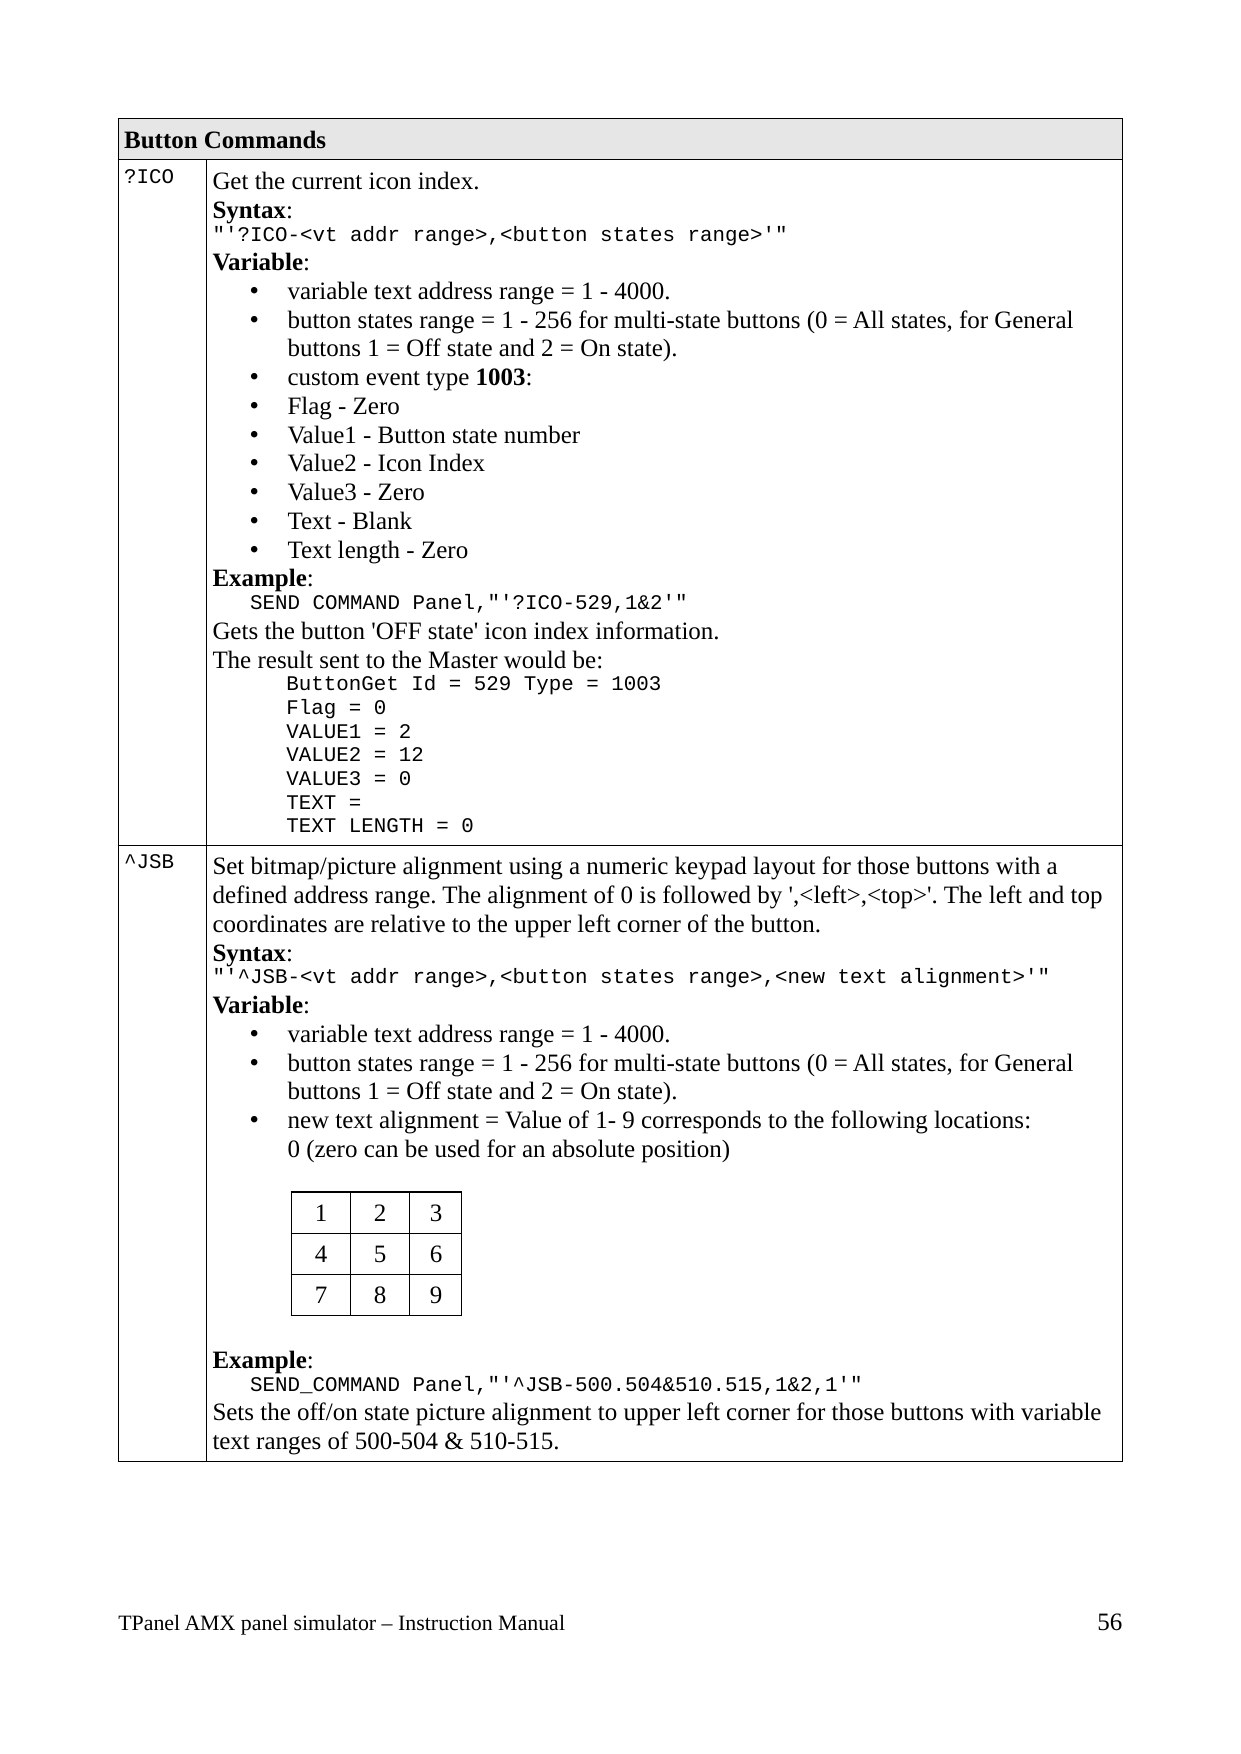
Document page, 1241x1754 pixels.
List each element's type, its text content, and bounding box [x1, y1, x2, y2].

table_cell 8 [351, 1275, 409, 1315]
table_cell Get the current icon index. Syntax: "'?ICO-<vt addr range>,<button states range>'" Variable: variable text address range = 1 - 4000. button states range = 1 - 256 for multi-state buttons (0 = All states, for General buttons 1 = Off state and 2 = On state). custom event type 1003: Flag - Zero Value1 - Button state number Value2 - Icon Index Value3 - Zero Text - Blank Text length - Zero Example: SEND COMMAND Panel,"'?ICO-529,1&2'" Gets the button 'OFF state' icon index information. The result sent to the Master would be: ButtonGet Id = 529 Type = 1003 Flag = 0 VALUE1 = 2 VALUE2 = 12 VALUE3 = 0 TEXT = TEXT LENGTH = 0 [207, 160, 1122, 845]
table_header 1 [292, 1193, 350, 1233]
table_cell ?ICO [119, 160, 206, 845]
table_cell 5 [351, 1234, 409, 1274]
table_cell ^JSB [119, 846, 206, 1461]
table_cell Set bitmap/picture alignment using a numeric keypad layout for those buttons with a defined address range. The alignment of 0 is followed by ',<left>,<top>'. The left and top coordinates are relative to the upper left corner of the button. Syntax: "'^JSB-<vt addr range>,<button states range>,<new text alignment>'" Variable: variable text address range = 1 - 4000. button states range = 1 - 256 for multi-state buttons (0 = All states, for General buttons 1 = Off state and 2 = On state). new text alignment = Value of 1- 9 corresponds to the following locations: 0 (zero can be used for an absolute position) Example: SEND_COMMAND Panel,"'^JSB-500.504&510.515,1&2,1'" Sets the off/on state picture alignment to upper left corner for those buttons with variable text ranges of 500-504 & 510-515. [207, 846, 1122, 1461]
table_header 3 [410, 1193, 461, 1233]
table_cell 4 [292, 1234, 350, 1274]
table_cell 7 [292, 1275, 350, 1315]
table_header 2 [351, 1193, 409, 1233]
table_cell 6 [410, 1234, 461, 1274]
table_header Button Commands [119, 119, 1122, 159]
table_cell 9 [410, 1275, 461, 1315]
